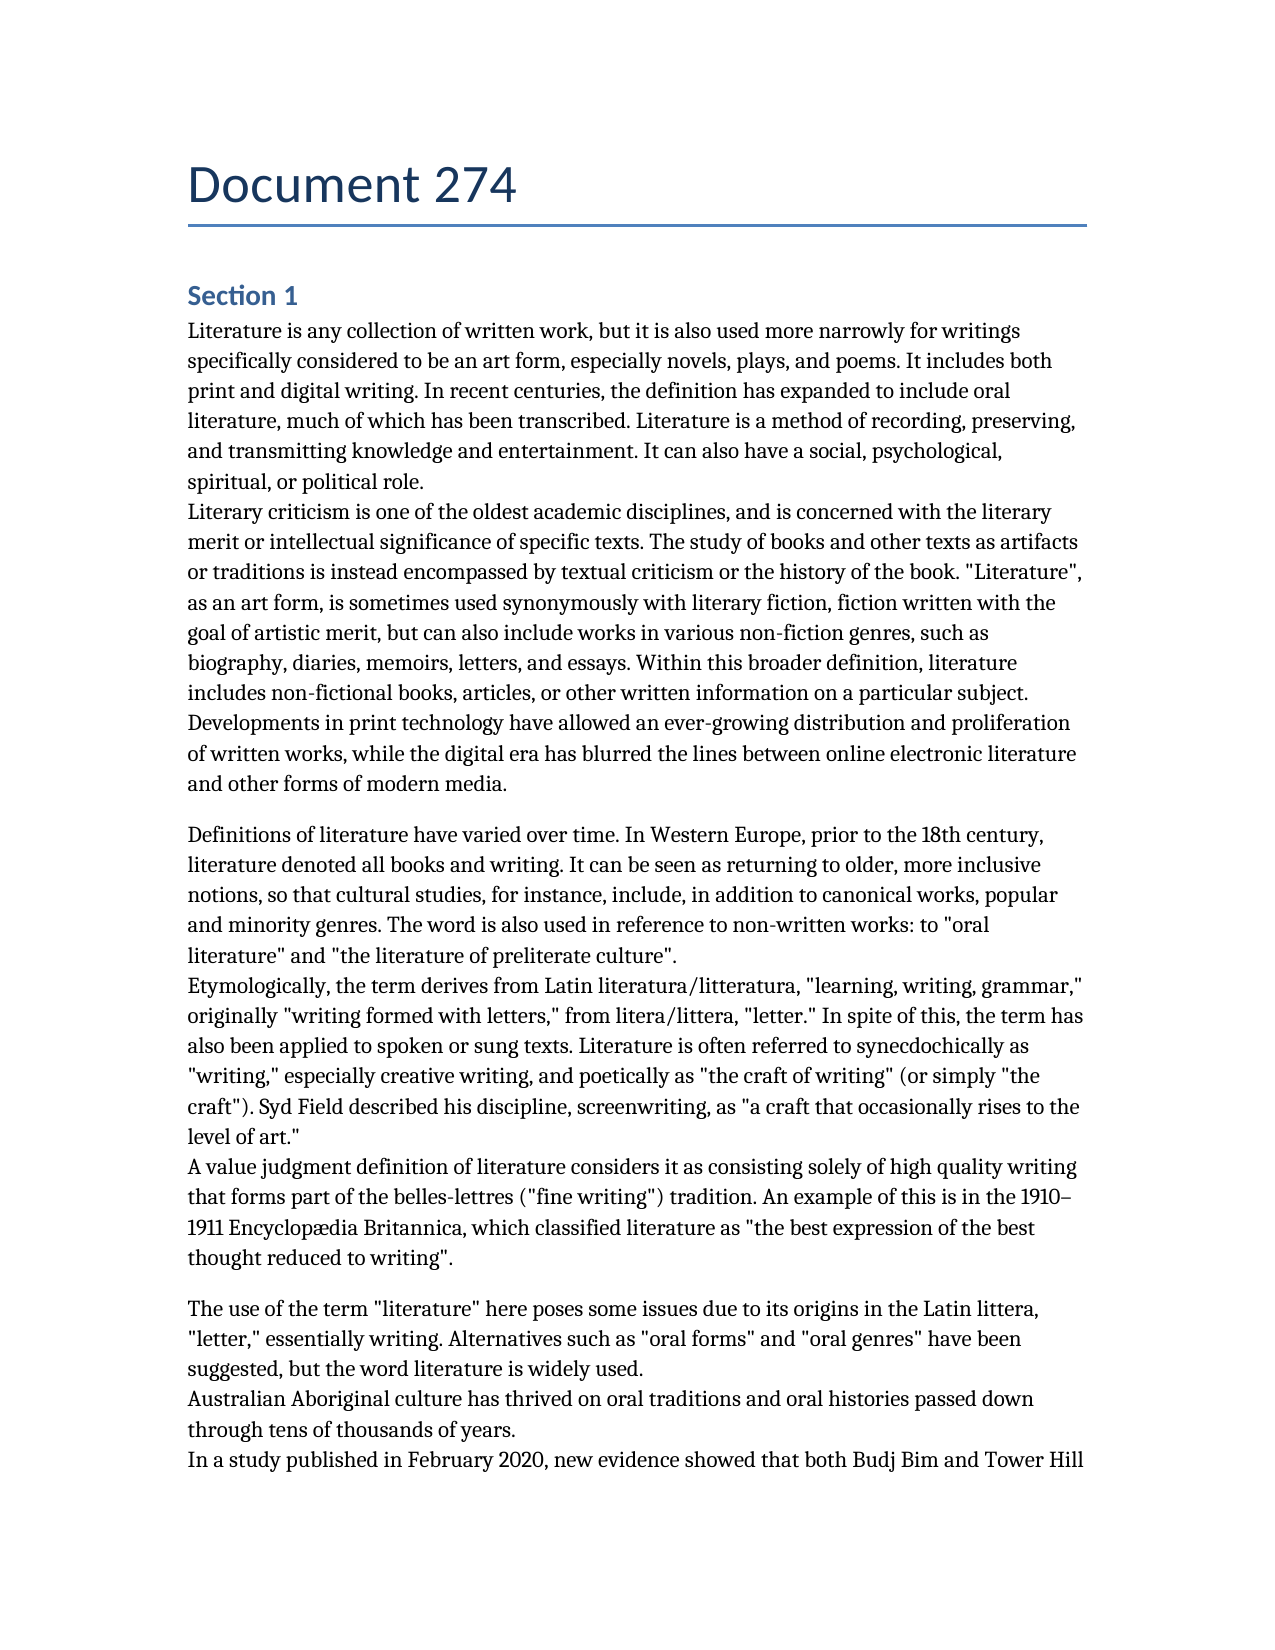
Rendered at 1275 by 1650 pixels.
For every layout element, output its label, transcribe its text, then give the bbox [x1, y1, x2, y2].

text Definitions of literature have varied over time. In Western Europe, prior to the 18th century, literature denoted all books and writing. It can be seen as returning to older, more inclusive notions, so that cultural studies, for instance, include, in addition to canonical works, popular and minority genres. The word is also used in reference to non-written works: to "oral literature" and "the literature of preliterate culture". Etymologically, the term derives from Latin literatura/litteratura, "learning, writing, grammar," originally "writing formed with letters," from litera/littera, "letter." In spite of this, the term has also been applied to spoken or sung texts. Literature is often referred to synecdochically as "writing," especially creative writing, and poetically as "the craft of writing" (or simply "the craft"). Syd Field described his discipline, screenwriting, as "a craft that occasionally rises to the level of art." A value judgment definition of literature considers it as consisting solely of high quality writing that forms part of the belles-lettres ("fine writing") tradition. An example of this is in the 1910–1911 Encyclopædia Britannica, which classified literature as "the best expression of the best thought reduced to writing". [187, 822, 1087, 1271]
subtitle Section 1 [187, 277, 1087, 312]
title Document 274 [187, 150, 1087, 227]
text The use of the term "literature" here poses some issues due to its origins in the Latin littera, "letter," essentially writing. Alternatives such as "oral forms" and "oral genres" have been suggested, but the word literature is widely used. Australian Aboriginal culture has thrived on oral traditions and oral histories passed down through tens of thousands of years. In a study published in February 2020, new evidence showed that both Budj Bim and Tower Hill [187, 1296, 1087, 1473]
text Literature is any collection of written work, but it is also used more narrowly for writings specifically considered to be an art form, especially novels, plays, and poems. It includes both print and digital writing. In recent centuries, the definition has expanded to include oral literature, much of which has been transcribed. Literature is a method of recording, preserving, and transmitting knowledge and entertainment. It can also have a social, psychological, spiritual, or political role. Literary criticism is one of the oldest academic disciplines, and is concerned with the literary merit or intellectual significance of specific texts. The study of books and other texts as artifacts or traditions is instead encompassed by textual criticism or the history of the book. "Literature", as an art form, is sometimes used synonymously with literary fiction, fiction written with the goal of artistic merit, but can also include works in various non-fiction genres, such as biography, diaries, memoirs, letters, and essays. Within this broader definition, literature includes non-fictional books, articles, or other written information on a particular subject. Developments in print technology have allowed an ever-growing distribution and proliferation of written works, while the digital era has blurred the lines between online electronic literature and other forms of modern media. [187, 317, 1087, 797]
